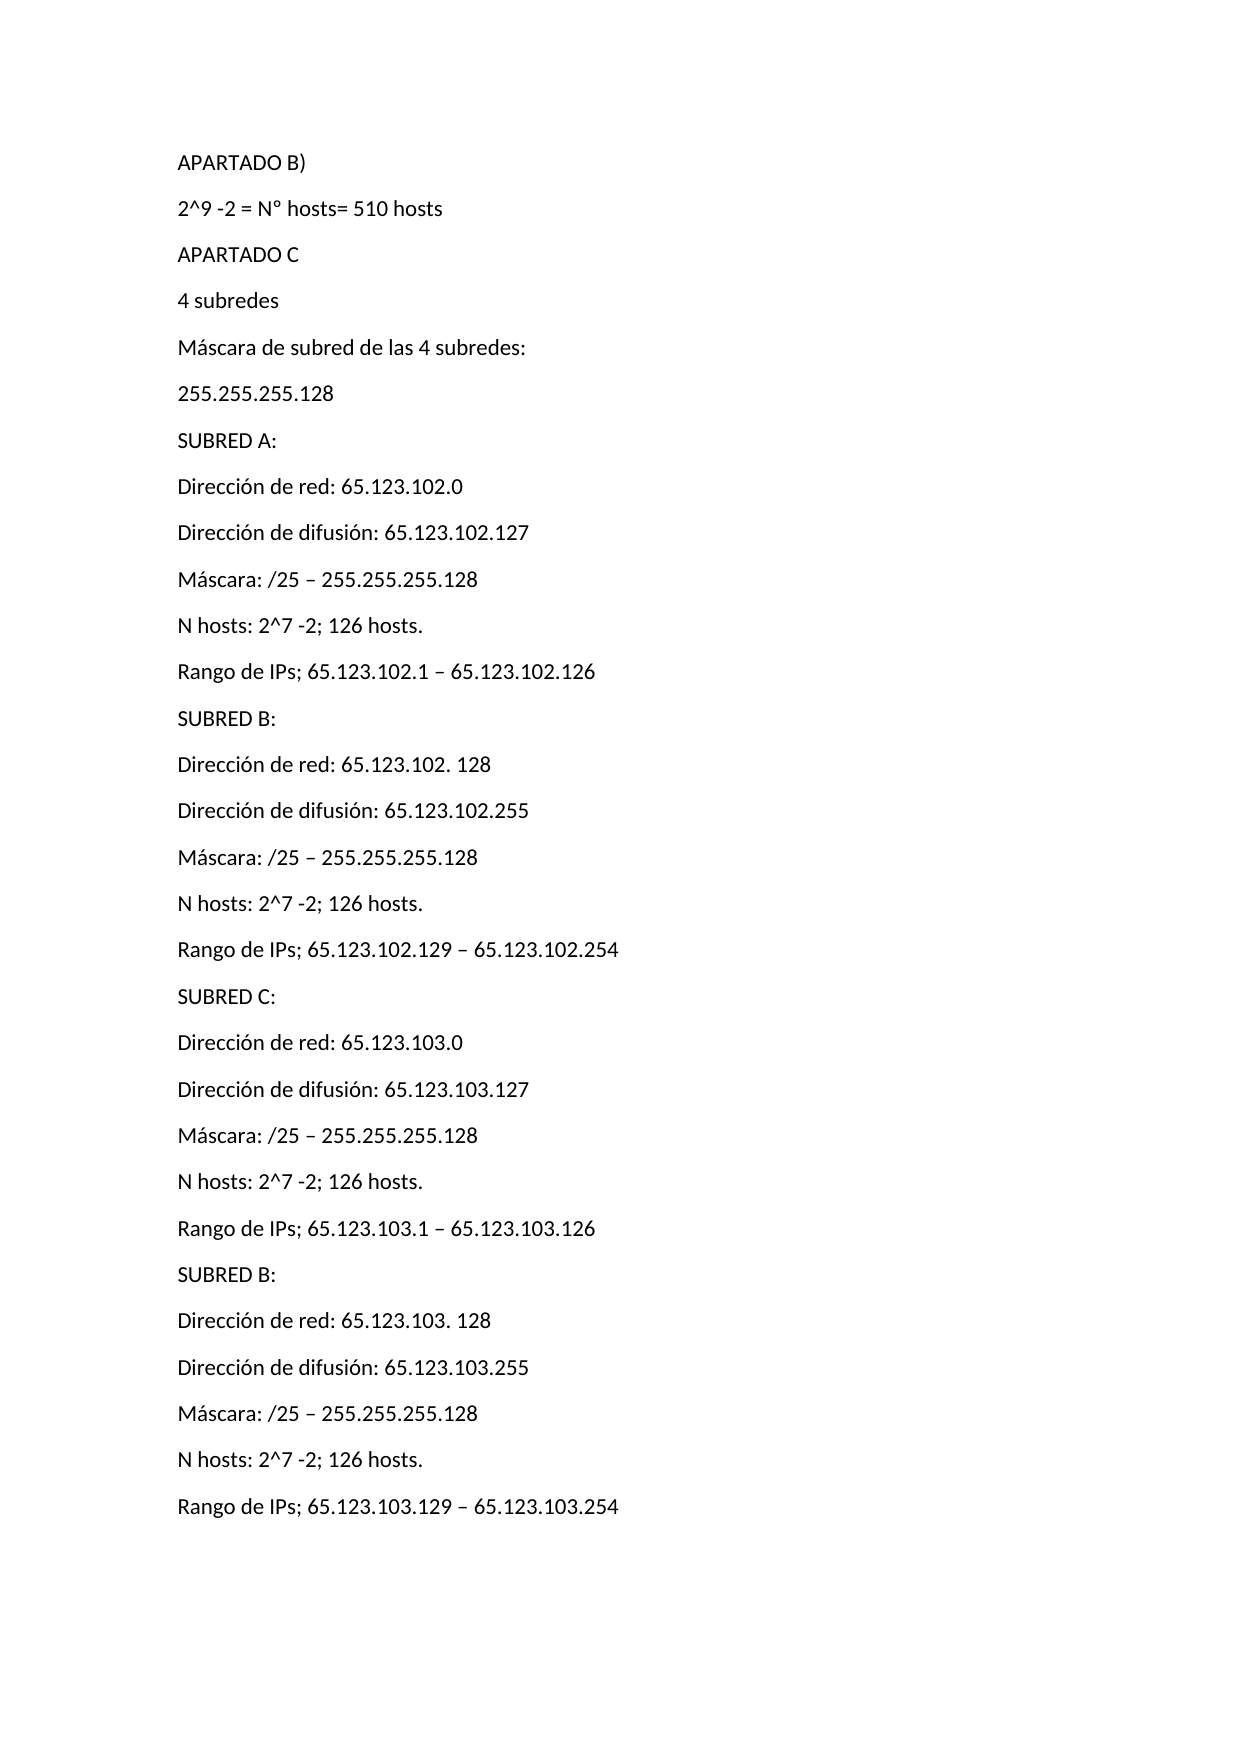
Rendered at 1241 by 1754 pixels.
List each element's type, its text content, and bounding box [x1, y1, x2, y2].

text Rango de IPs; 65.123.102.129 – 65.123.102.254 [177, 936, 1063, 964]
text Dirección de red: 65.123.102. 128 [177, 750, 1063, 778]
text Rango de IPs; 65.123.102.1 – 65.123.102.126 [177, 657, 1063, 686]
text 255.255.255.128 [177, 379, 1063, 407]
text Dirección de red: 65.123.102.0 [177, 472, 1063, 500]
text Máscara de subred de las 4 subredes: [177, 333, 1063, 361]
text N hosts: 2^7 -2; 126 hosts. [177, 889, 1063, 917]
text SUBRED B: [177, 1260, 1063, 1288]
text SUBRED C: [177, 982, 1063, 1010]
text N hosts: 2^7 -2; 126 hosts. [177, 1446, 1063, 1473]
text Rango de IPs; 65.123.103.1 – 65.123.103.126 [177, 1214, 1063, 1242]
text Rango de IPs; 65.123.103.129 – 65.123.103.254 [177, 1492, 1063, 1520]
text Dirección de difusión: 65.123.103.255 [177, 1353, 1063, 1381]
text APARTADO B) [177, 148, 1063, 176]
text APARTADO C [177, 240, 1063, 268]
text Dirección de difusión: 65.123.102.255 [177, 797, 1063, 824]
text 2^9 -2 = Nº hosts= 510 hosts [177, 194, 1063, 222]
text Máscara: /25 – 255.255.255.128 [177, 1121, 1063, 1149]
text SUBRED A: [177, 426, 1063, 454]
text Máscara: /25 – 255.255.255.128 [177, 843, 1063, 871]
text SUBRED B: [177, 704, 1063, 732]
text Dirección de red: 65.123.103.0 [177, 1028, 1063, 1056]
text N hosts: 2^7 -2; 126 hosts. [177, 611, 1063, 639]
text Dirección de difusión: 65.123.102.127 [177, 518, 1063, 546]
text Máscara: /25 – 255.255.255.128 [177, 565, 1063, 593]
text Dirección de red: 65.123.103. 128 [177, 1306, 1063, 1334]
text N hosts: 2^7 -2; 126 hosts. [177, 1167, 1063, 1195]
text Dirección de difusión: 65.123.103.127 [177, 1075, 1063, 1103]
text 4 subredes [177, 287, 1063, 315]
text Máscara: /25 – 255.255.255.128 [177, 1399, 1063, 1427]
